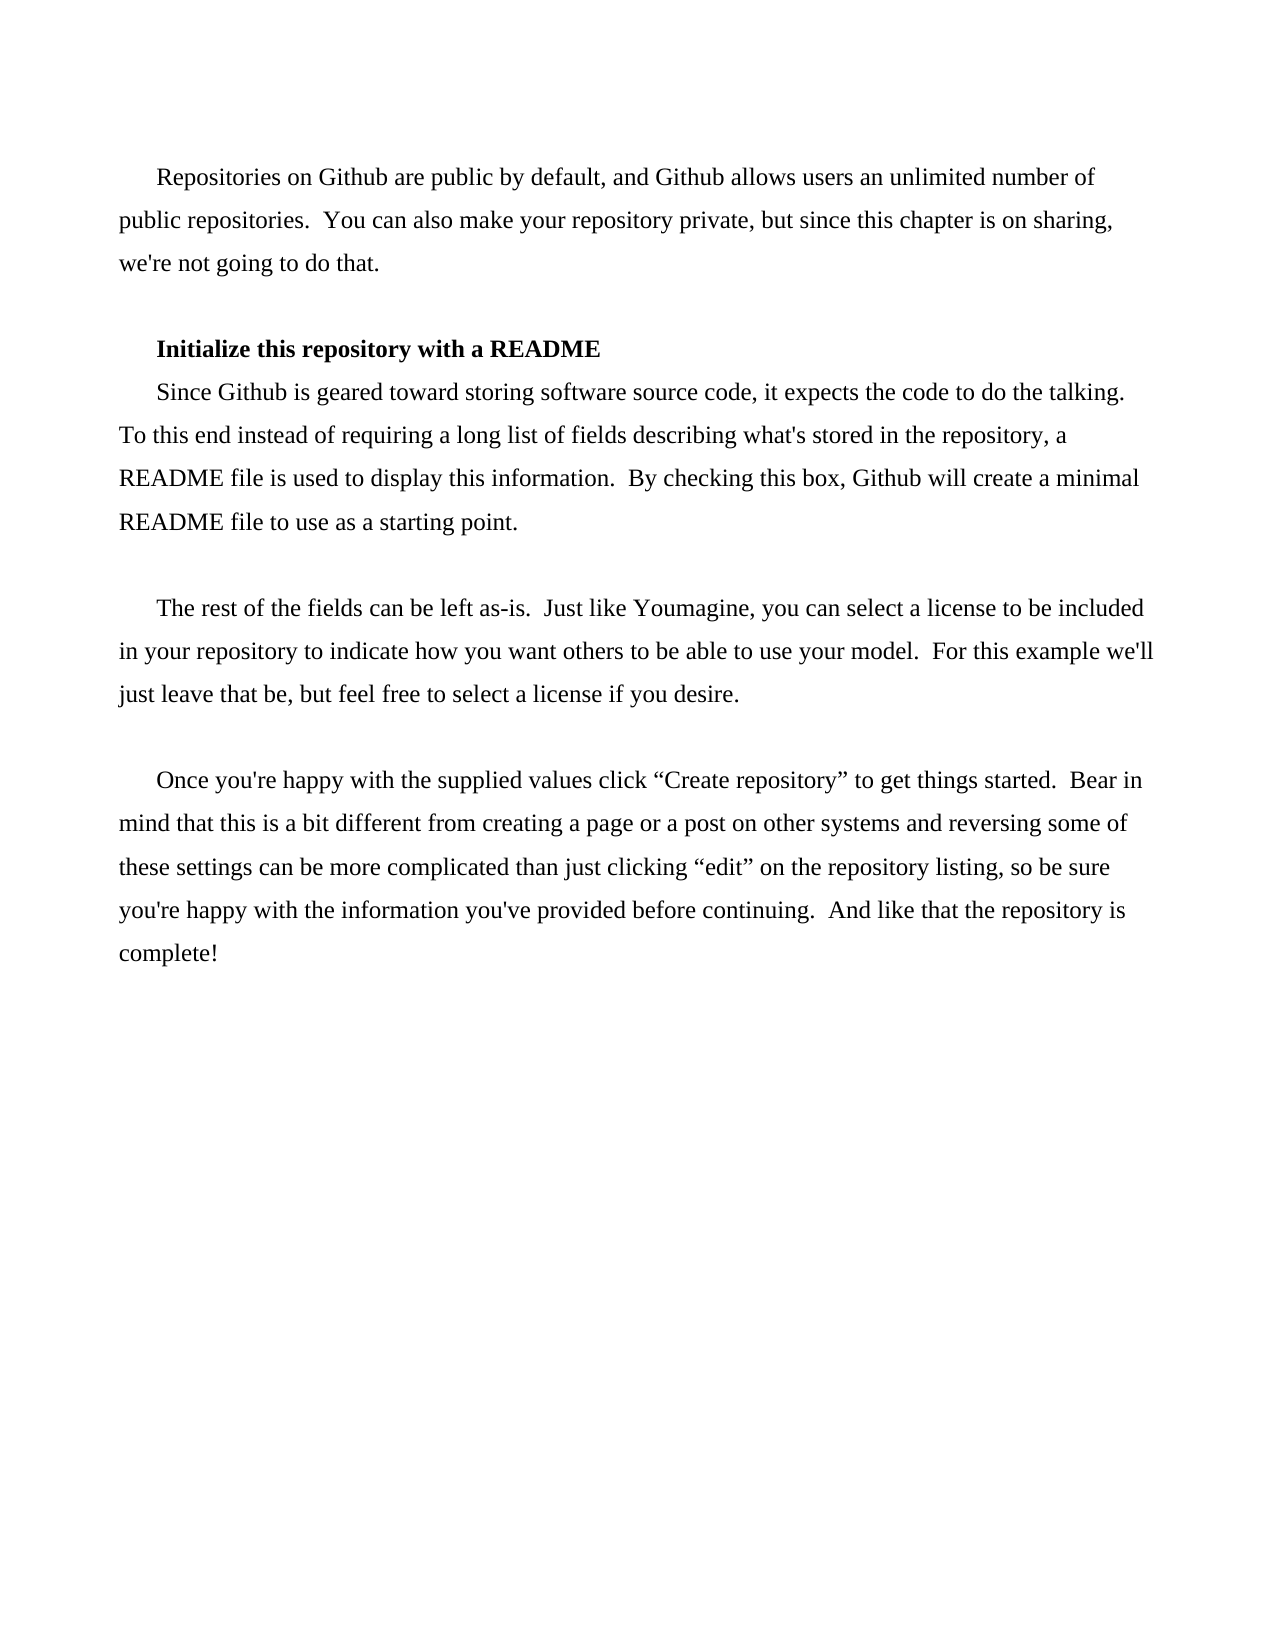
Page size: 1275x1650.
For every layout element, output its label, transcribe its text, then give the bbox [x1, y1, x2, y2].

text Repositories on Github are public by default, and Github allows users an unlimited number of public repositories. You can also make your repository private, but since this chapter is on sharing, we're not going to do that. [118, 162, 1156, 277]
text The rest of the fields can be left as-is. Just like Youmagine, you can select a license to be included in your repository to indicate how you want others to be able to use your model. For this example we'll just leave that be, but feel free to select a license if you desire. [118, 593, 1156, 708]
text Once you're happy with the supplied values click “Create repository” to get things started. Bear in mind that this is a bit different from creating a page or a post on other systems and reversing some of these settings can be more complicated than just clicking “edit” on the repository listing, so be sure you're happy with the information you've provided before continuing. And like that the repository is complete! [118, 765, 1156, 967]
text Since Github is geared toward storing software source code, it expects the code to do the talking. To this end instead of requiring a long list of fields describing what's stored in the repository, a README file is used to display this information. By checking this box, Github will create a minimal README file to use as a starting point. [118, 377, 1156, 535]
text Initialize this repository with a README [118, 334, 1156, 363]
